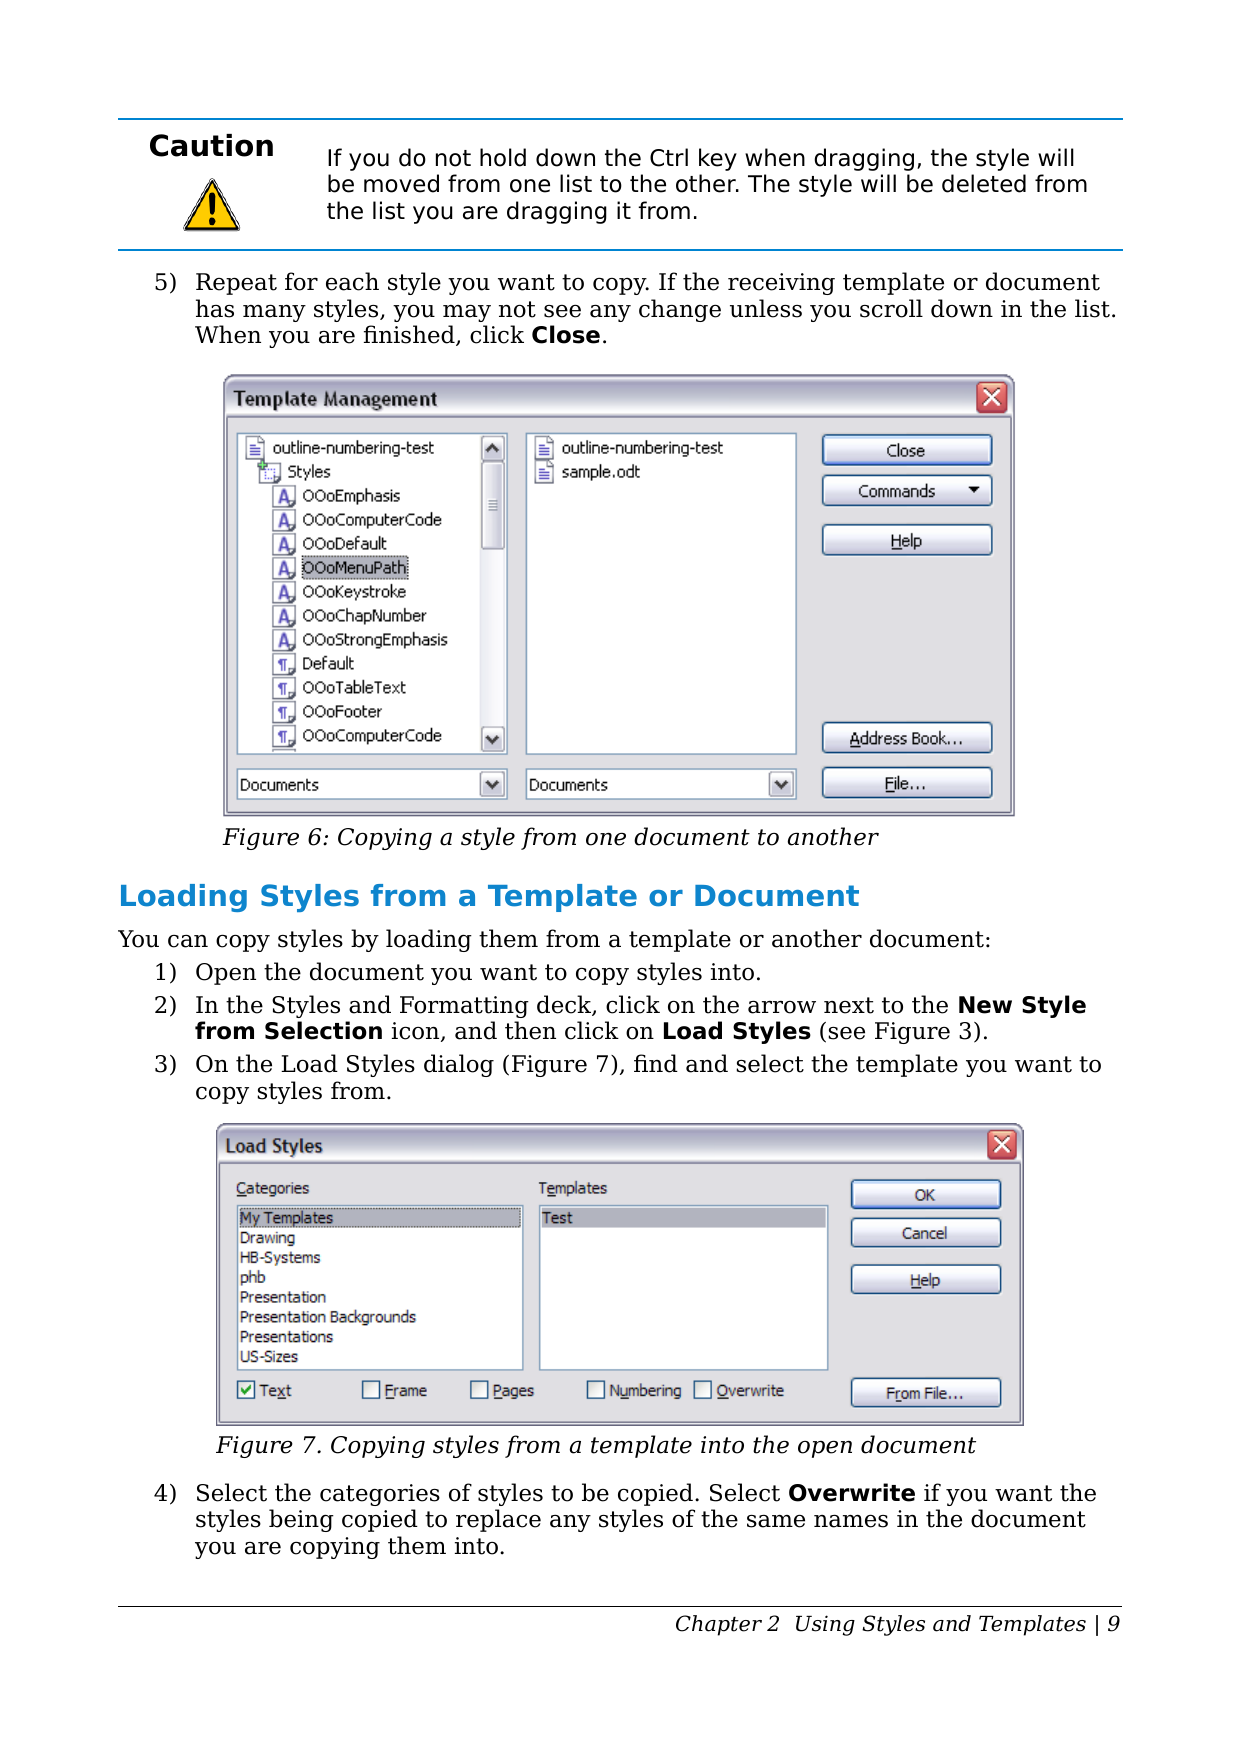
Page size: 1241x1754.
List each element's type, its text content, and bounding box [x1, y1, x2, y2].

list Open the document you want to copy styles into. [177, 959, 1122, 986]
picture [179, 174, 244, 235]
list You can copy styles by loading them from a template or another document: [118, 926, 1122, 952]
list On the Load Styles dialog (Figure 7), find and select the template you want to copy styles from. [177, 1051, 1122, 1105]
text Figure 7. Copying styles from a template into the open document [216, 1432, 1024, 1459]
text Figure 6: Copying a style from one document to another [223, 824, 1017, 851]
picture [216, 1123, 1024, 1426]
subtitle Loading Styles from a Template or Document [118, 879, 1122, 913]
list Repeat for each style you want to copy. If the receiving template or document has many styles, you may not see any change unless you scroll down in the list. When you are finished, click Close. [177, 269, 1122, 349]
picture [222, 374, 1018, 818]
table_header If you do not hold down the Ctrl key when dragging, the style will be moved from one list to the other. The style will be deleted from the list you are dragging it from. [305, 120, 1122, 249]
table_header Caution [118, 120, 305, 249]
list In the Styles and Formatting deck, click on the arrow next to the New Style from Selection icon, and then click on Load Styles (see Figure 3). [177, 992, 1122, 1045]
list Select the categories of styles to be copied. Select Overwrite if you want the styles being copied to replace any styles of the same names in the document you are copying them into. [177, 1480, 1122, 1560]
